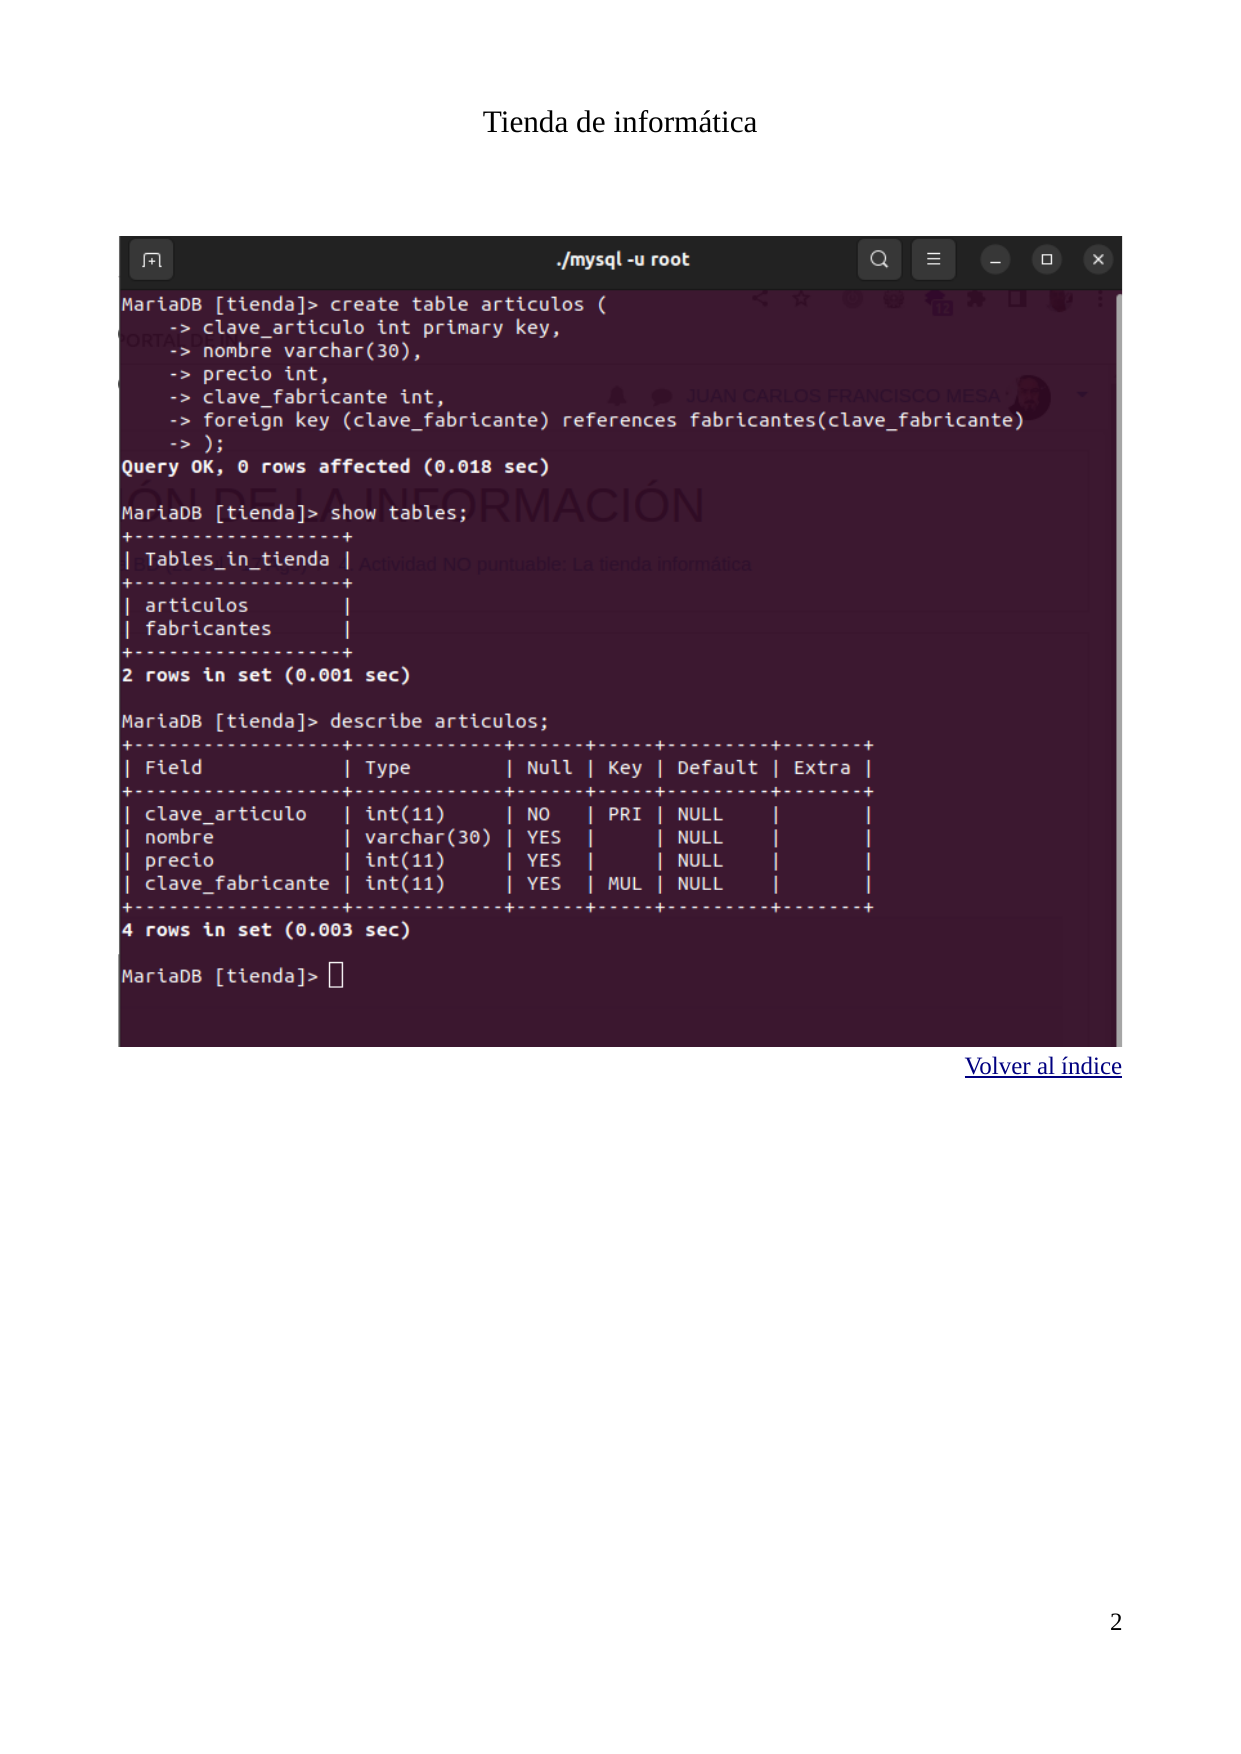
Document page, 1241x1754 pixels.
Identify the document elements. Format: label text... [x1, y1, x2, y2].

text [118, 230, 1122, 236]
text Volver al índice [118, 1047, 1122, 1080]
picture [118, 236, 1123, 1047]
